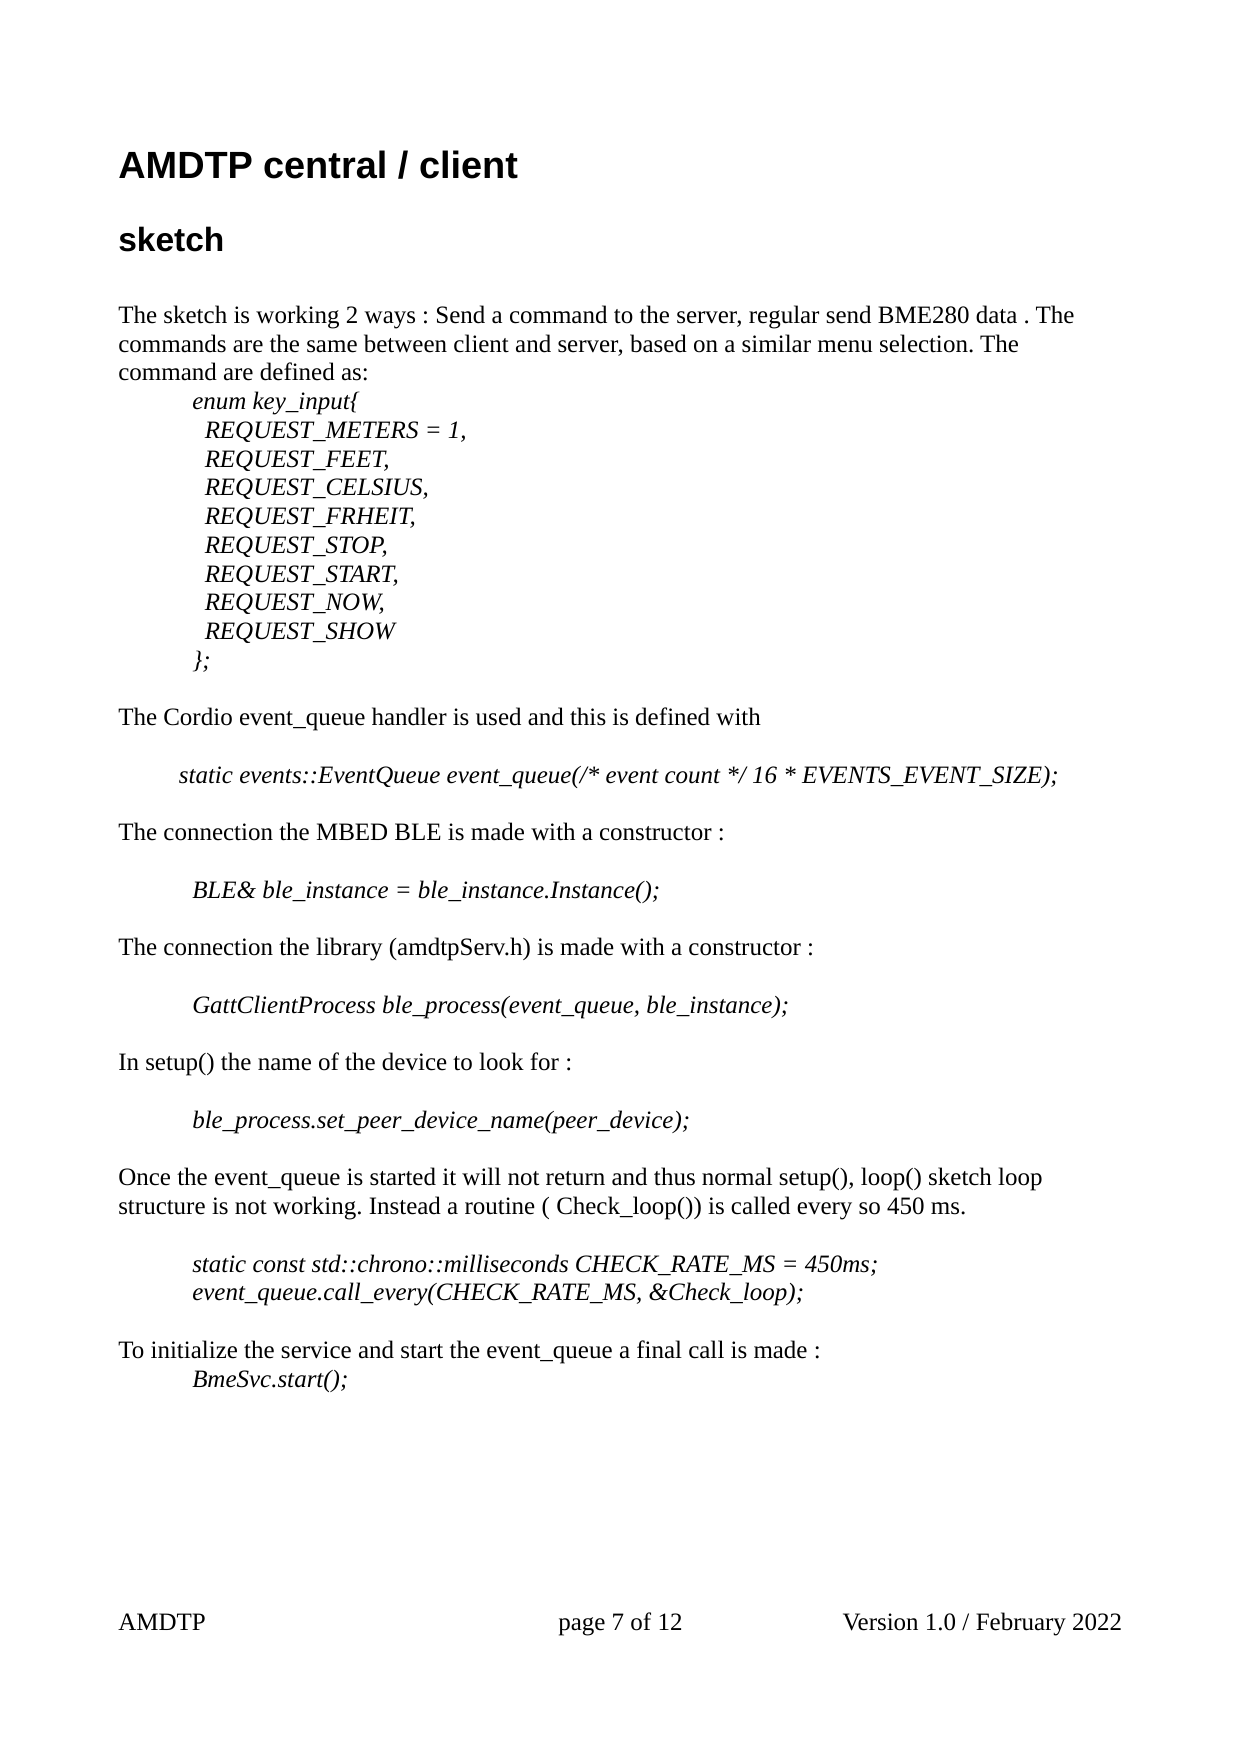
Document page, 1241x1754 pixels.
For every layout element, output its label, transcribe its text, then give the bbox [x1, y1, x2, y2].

text REQUEST_SHOW [118, 616, 1122, 645]
subtitle AMDTP central / client [118, 143, 1122, 187]
text To initialize the service and start the event_queue a final call is made : [118, 1335, 1122, 1364]
text REQUEST_CELSIUS, [118, 472, 1122, 501]
text GattClientProcess ble_process(event_queue, ble_instance); [118, 990, 1122, 1019]
text REQUEST_METERS = 1, [118, 415, 1122, 444]
text event_queue.call_every(CHECK_RATE_MS, &Check_loop); [118, 1277, 1122, 1306]
text The Cordio event_queue handler is used and this is defined with [118, 702, 1122, 731]
text REQUEST_FEET, [118, 444, 1122, 472]
text The sketch is working 2 ways : Send a command to the server, regular send BME280 data . The commands are the same between client and server, based on a similar menu selection. The command are defined as: [118, 300, 1122, 386]
subtitle sketch [118, 220, 1122, 259]
text The connection the MBED BLE is made with a constructor : [118, 817, 1122, 846]
text enum key_input{ [118, 386, 1122, 415]
text static events::EventQueue event_queue(/* event count */ 16 * EVENTS_EVENT_SIZE); [118, 760, 1122, 789]
text }; [118, 645, 1122, 674]
text BLE& ble_instance = ble_instance.Instance(); [118, 875, 1122, 904]
text REQUEST_START, [118, 559, 1122, 587]
text The connection the library (amdtpServ.h) is made with a constructor : [118, 932, 1122, 961]
text static const std::chrono::milliseconds CHECK_RATE_MS = 450ms; [118, 1249, 1122, 1277]
text REQUEST_NOW, [118, 587, 1122, 616]
text REQUEST_STOP, [118, 530, 1122, 559]
text In setup() the name of the device to look for : [118, 1047, 1122, 1076]
text Once the event_queue is started it will not return and thus normal setup(), loop() sketch loop structure is not working. Instead a routine ( Check_loop()) is called every so 450 ms. [118, 1162, 1122, 1220]
text BmeSvc.start(); [118, 1364, 1122, 1392]
text REQUEST_FRHEIT, [118, 501, 1122, 530]
text ble_process.set_peer_device_name(peer_device); [118, 1105, 1122, 1134]
